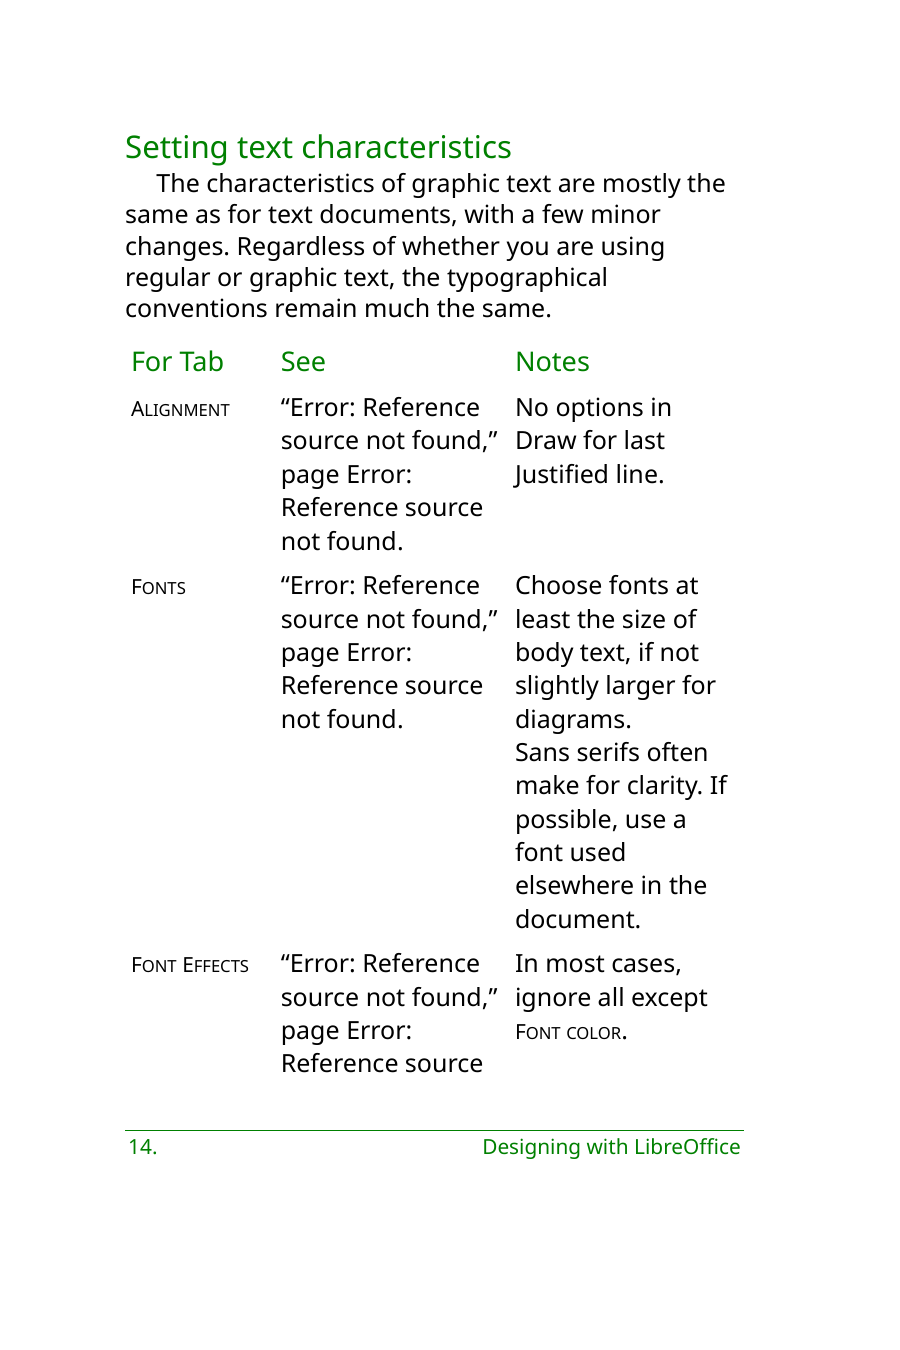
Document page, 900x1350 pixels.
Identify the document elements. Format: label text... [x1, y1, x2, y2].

table_cell “Error: Reference source not found,” page Error: Reference source [275, 941, 509, 1085]
table_cell “Error: Reference source not found,” page Error: Reference source not found. [275, 563, 509, 941]
table_cell “Error: Reference source not found,” page Error: Reference source not found. [275, 384, 509, 562]
table_header Notes [509, 340, 744, 384]
table_cell Font Effects [125, 941, 275, 1085]
table_cell No options in Draw for last Justified line. [509, 384, 744, 562]
table_cell In most cases, ignore all except Font color. [509, 941, 744, 1085]
subtitle Setting text characteristics [125, 125, 744, 168]
table_cell Choose fonts at least the size of body text, if not slightly larger for diagrams. Sans serifs often make for clarity. If possible, use a font used elsewhere in the document. [509, 563, 744, 941]
table_header For Tab [125, 340, 275, 384]
table_header See [275, 340, 509, 384]
table_cell Fonts [125, 563, 275, 941]
table_cell Alignment [125, 384, 275, 562]
text The characteristics of graphic text are mostly the same as for text documents, with a few minor changes. Regardless of whether you are using regular or graphic text, the typographical conventions remain much the same. [125, 168, 744, 324]
